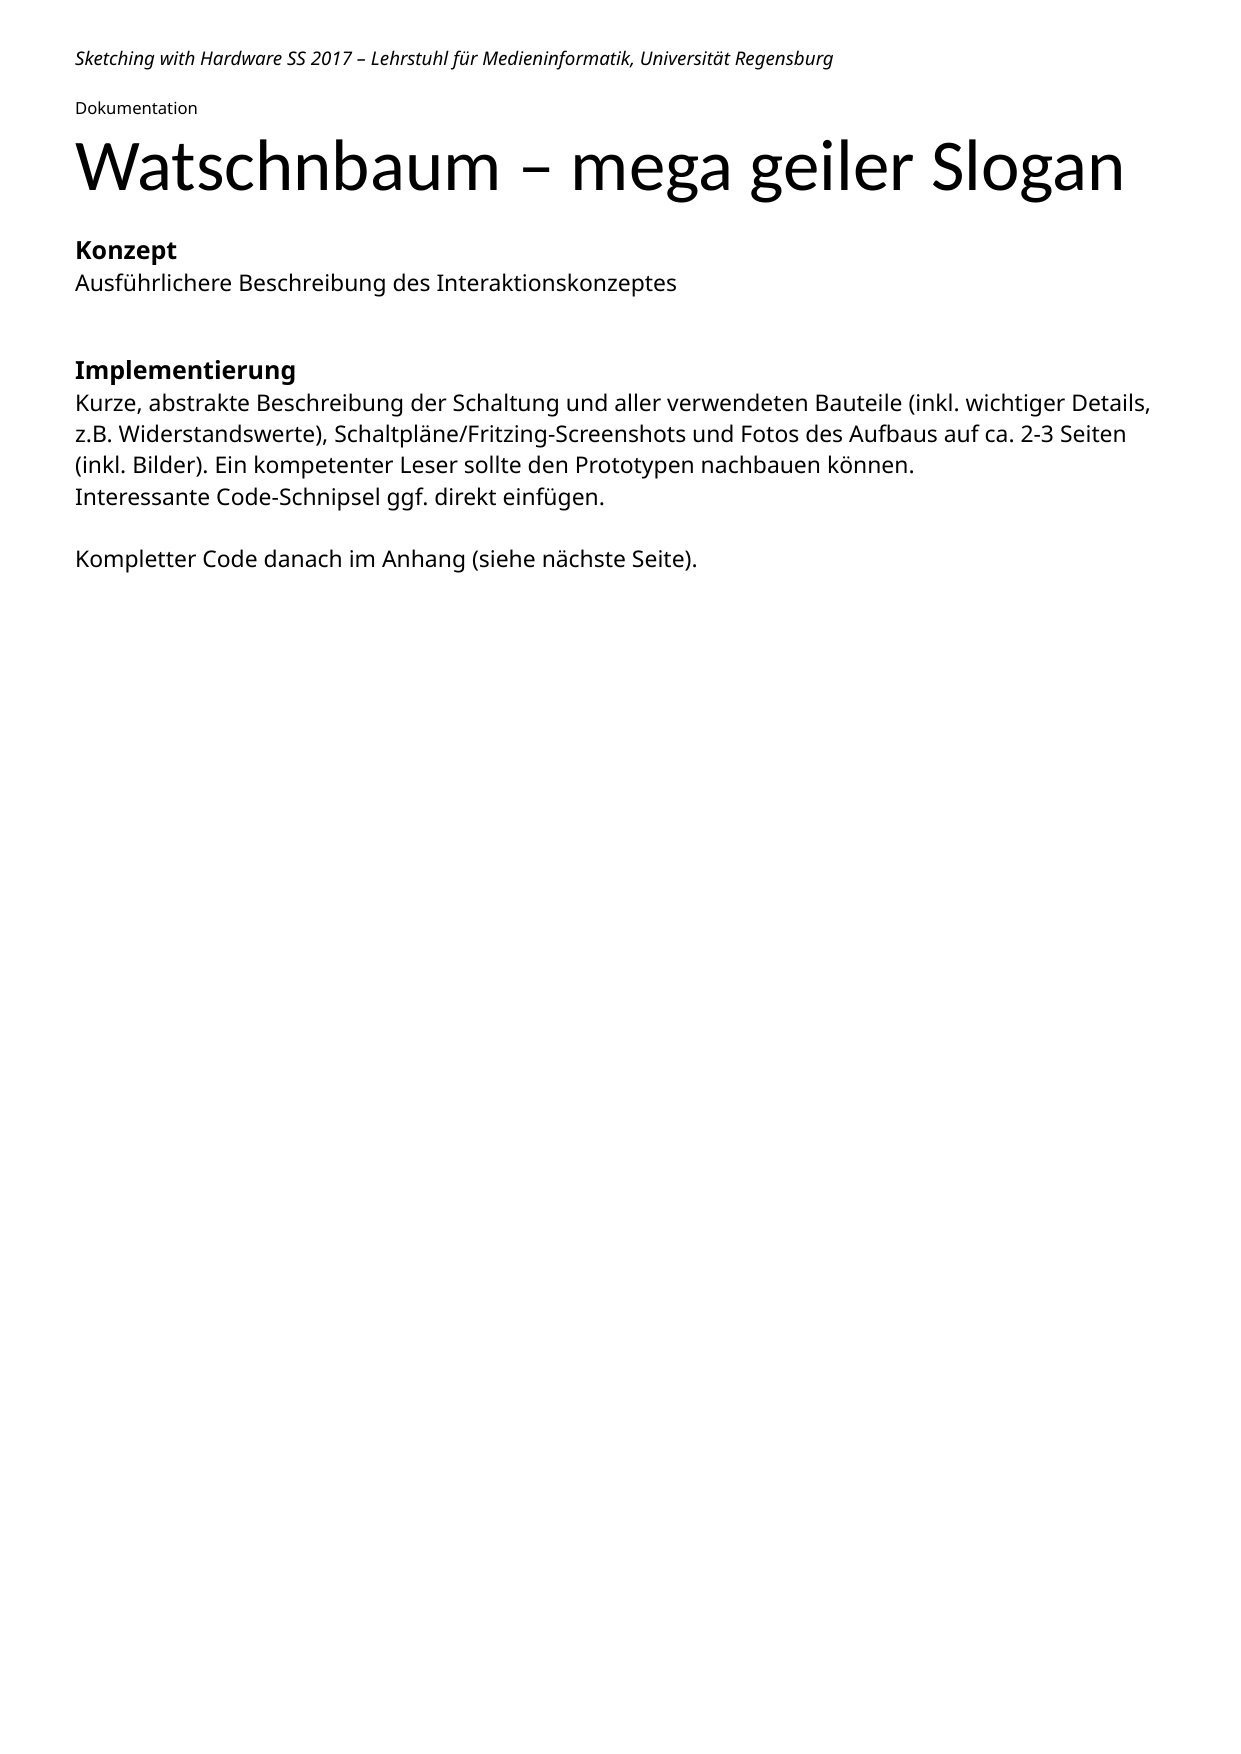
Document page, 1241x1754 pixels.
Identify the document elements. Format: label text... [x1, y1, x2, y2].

text Interessante Code-Schnipsel ggf. direkt einfügen. [75, 480, 1165, 512]
text Kompletter Code danach im Anhang (siehe nächste Seite). [75, 543, 1165, 574]
subtitle Konzept [75, 232, 1165, 266]
subtitle Implementierung [75, 353, 1165, 387]
text Dokumentation [75, 97, 1165, 120]
text Kurze, abstrakte Beschreibung der Schaltung und aller verwendeten Bauteile (inkl. wichtiger Details, z.B. Widerstandswerte), Schaltpläne/Fritzing-Screenshots und Fotos des Aufbaus auf ca. 2-3 Seiten (inkl. Bilder). Ein kompetenter Leser sollte den Prototypen nachbauen können. [75, 387, 1165, 480]
text Ausführlichere Beschreibung des Interaktionskonzeptes [75, 266, 1165, 298]
subtitle Watschnbaum – mega geiler Slogan [75, 120, 1165, 209]
